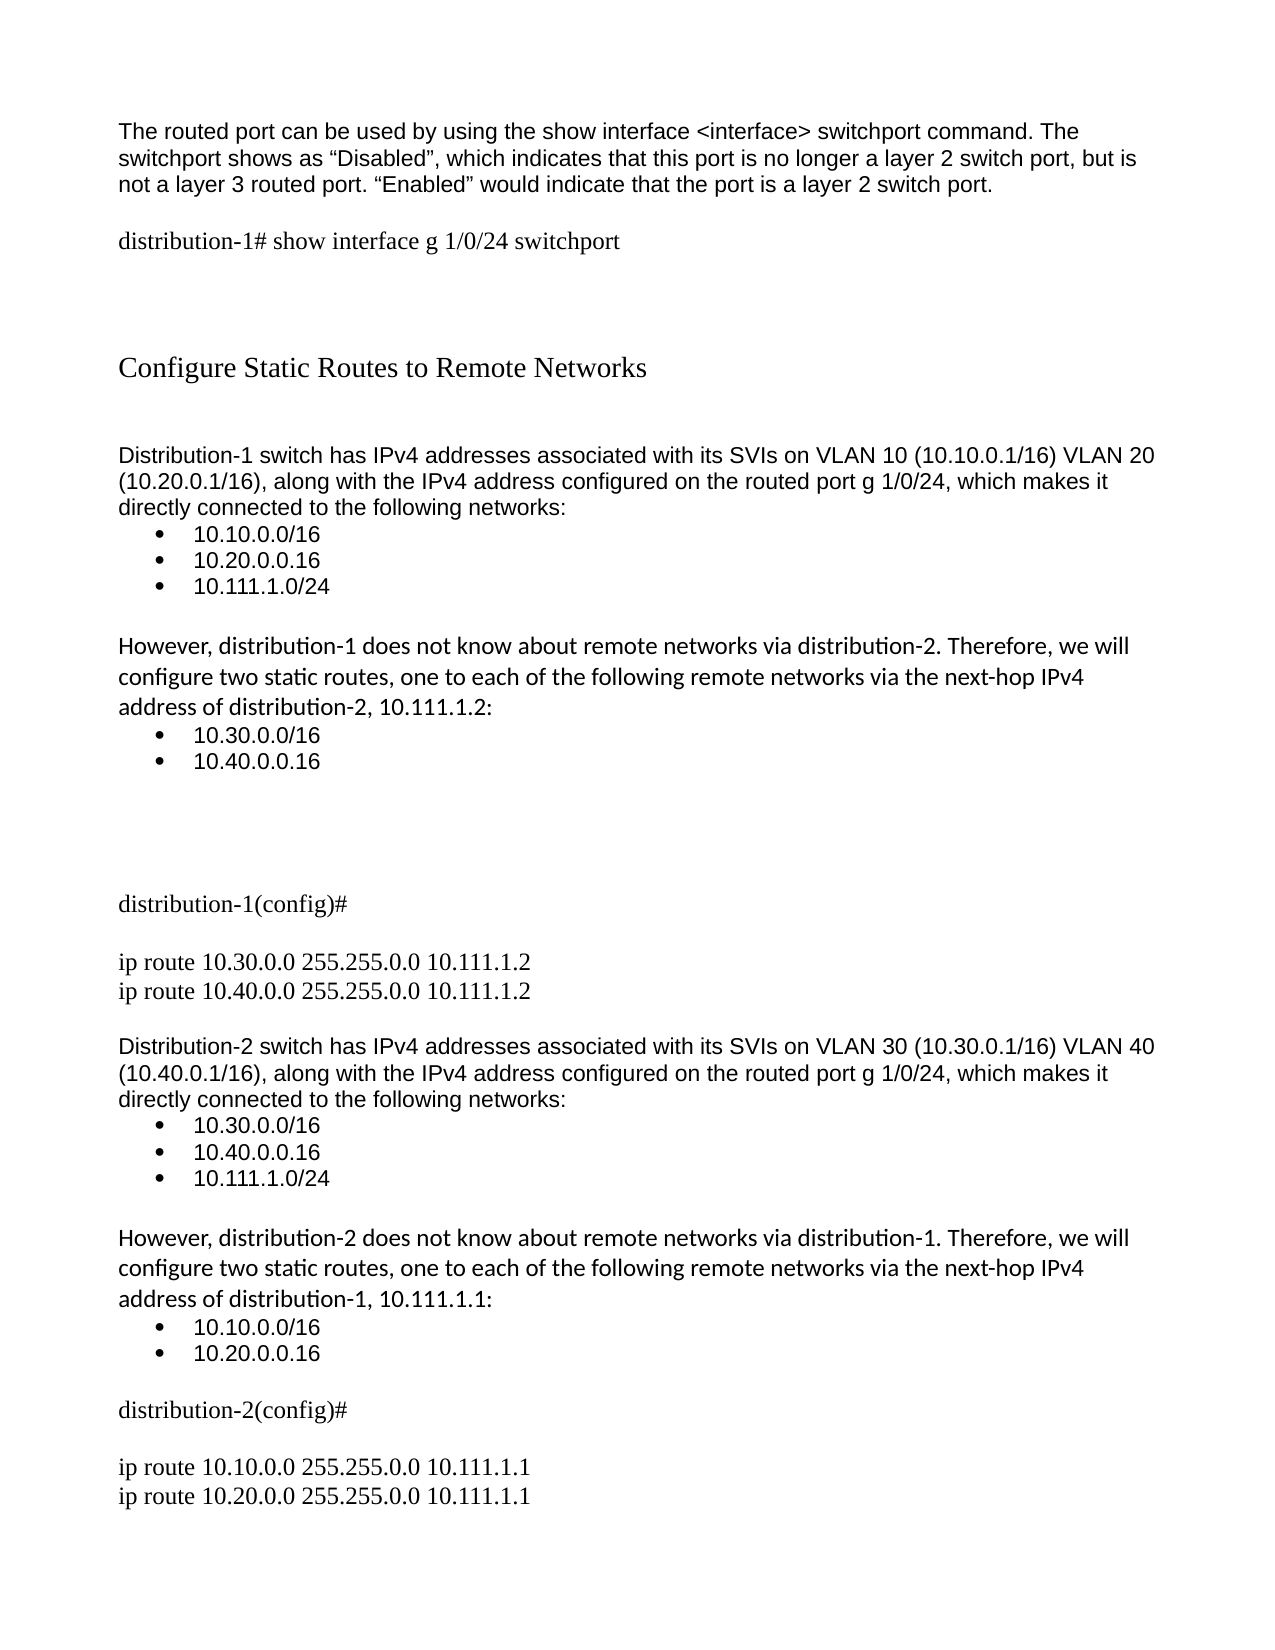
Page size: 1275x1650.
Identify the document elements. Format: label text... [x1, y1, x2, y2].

list 10.40.0.0.16 [156, 748, 1157, 774]
list 10.30.0.0/16 [156, 1112, 1157, 1139]
text Configure Static Routes to Remote Networks [118, 351, 1157, 384]
text distribution-2(config)# [118, 1395, 1157, 1424]
list 10.20.0.0.16 [156, 1340, 1157, 1366]
text Distribution-1 switch has IPv4 addresses associated with its SVIs on VLAN 10 (10.10.0.1/16) VLAN 20 (10.20.0.1/16), along with the IPv4 address configured on the routed port g 1/0/24, which makes it directly connected to the following networks: [118, 442, 1157, 521]
text ip route 10.10.0.0 255.255.0.0 10.111.1.1 [118, 1452, 1157, 1481]
list 10.30.0.0/16 [156, 722, 1157, 748]
text distribution-1(config)# [118, 889, 1157, 918]
text distribution-1# show interface g 1/0/24 switchport [118, 226, 1157, 255]
text ip route 10.40.0.0 255.255.0.0 10.111.1.2 [118, 976, 1157, 1004]
text The routed port can be used by using the show interface <interface> switchport command. The switchport shows as “Disabled”, which indicates that this port is no longer a layer 2 switch port, but is not a layer 3 routed port. “Enabled” would indicate that the port is a layer 2 switch port. [118, 118, 1157, 197]
text However, distribution-2 does not know about remote networks via distribution-1. Therefore, we will configure two static routes, one to each of the following remote networks via the next-hop IPv4 address of distribution-1, 10.111.1.1: [118, 1222, 1157, 1313]
text ip route 10.30.0.0 255.255.0.0 10.111.1.2 [118, 947, 1157, 976]
list 10.10.0.0/16 [156, 1313, 1157, 1340]
list 10.40.0.0.16 [156, 1139, 1157, 1165]
list 10.111.1.0/24 [156, 573, 1157, 600]
list 10.111.1.0/24 [156, 1165, 1157, 1191]
text Distribution-2 switch has IPv4 addresses associated with its SVIs on VLAN 30 (10.30.0.1/16) VLAN 40 (10.40.0.1/16), along with the IPv4 address configured on the routed port g 1/0/24, which makes it directly connected to the following networks: [118, 1033, 1157, 1112]
text However, distribution-1 does not know about remote networks via distribution-2. Therefore, we will configure two static routes, one to each of the following remote networks via the next-hop IPv4 address of distribution-2, 10.111.1.2: [118, 630, 1157, 722]
list 10.20.0.0.16 [156, 547, 1157, 573]
text ip route 10.20.0.0 255.255.0.0 10.111.1.1 [118, 1481, 1157, 1510]
list 10.10.0.0/16 [156, 521, 1157, 547]
